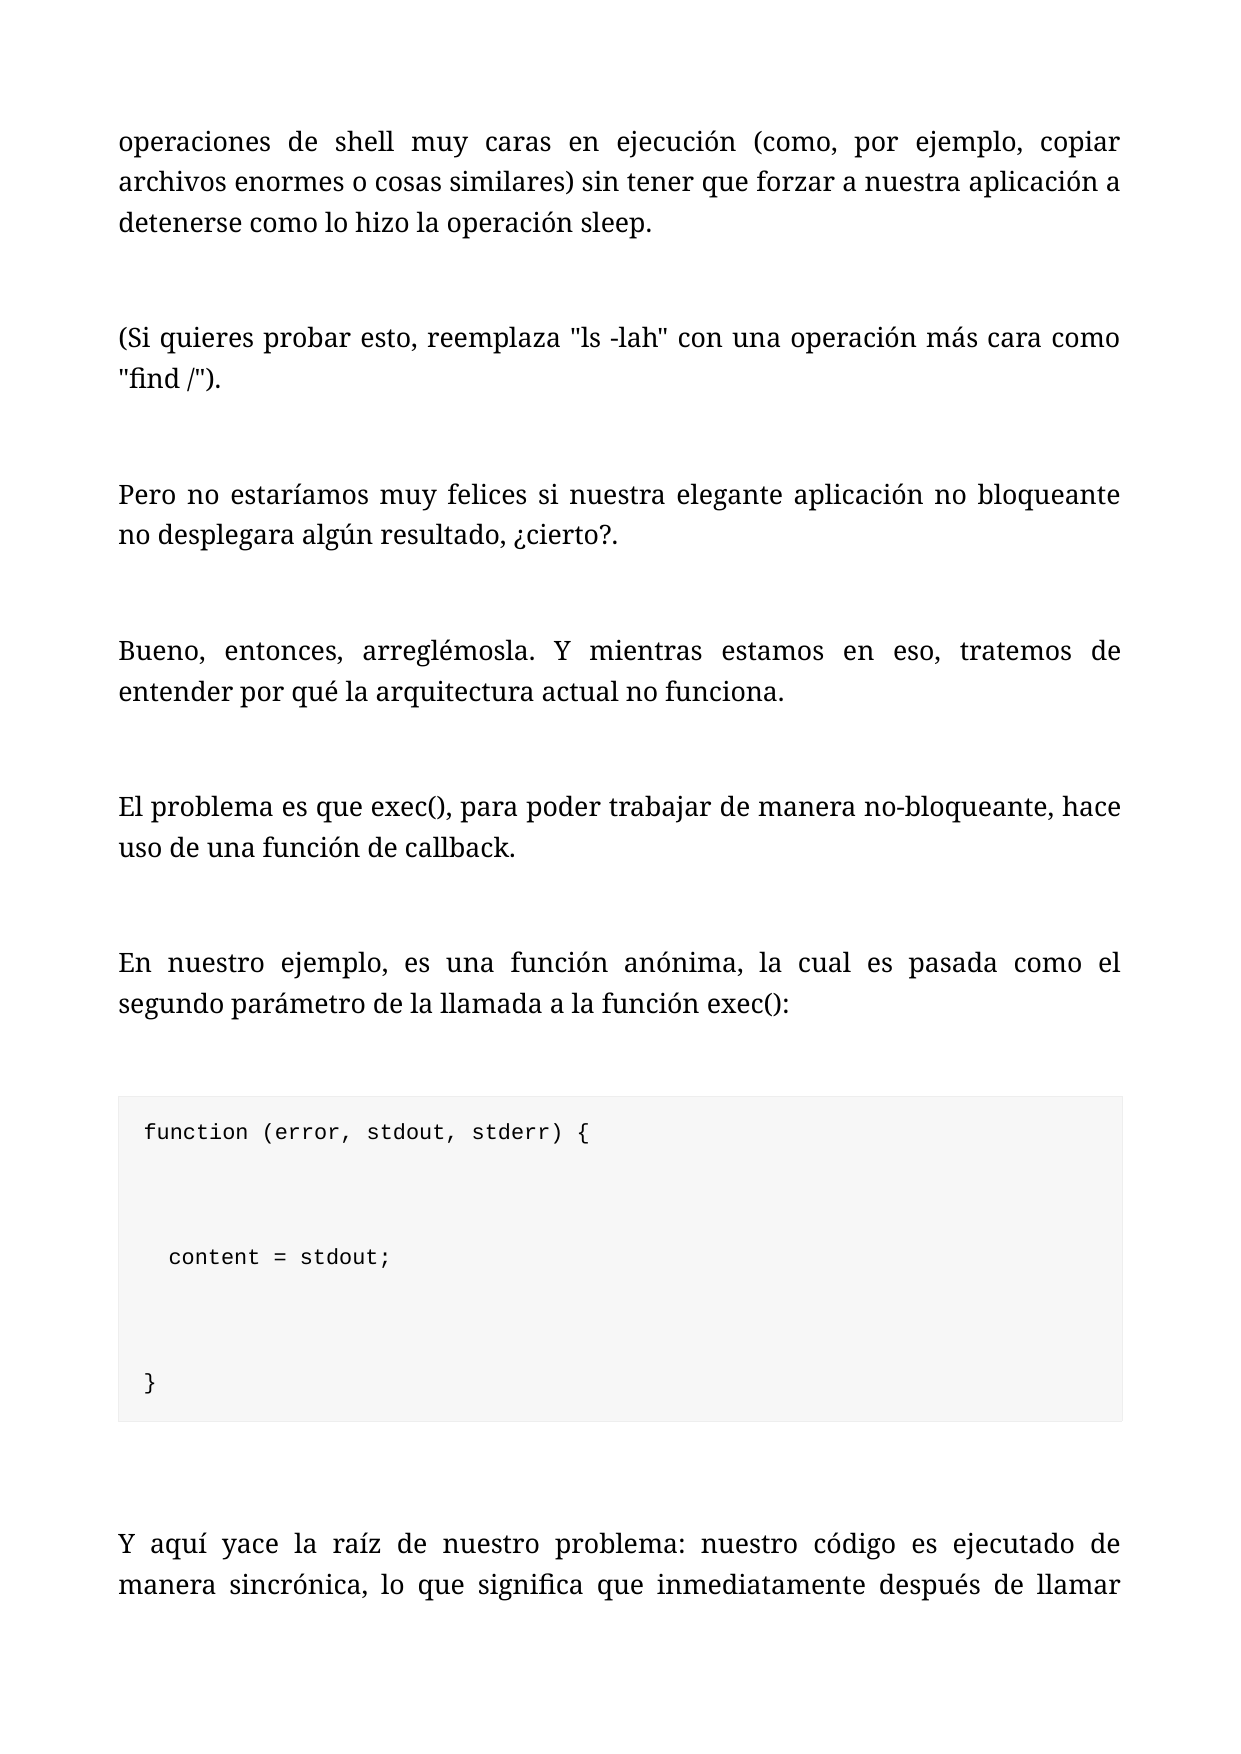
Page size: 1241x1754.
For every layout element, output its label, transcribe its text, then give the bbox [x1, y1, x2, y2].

text function (error, stdout, stderr) { [119, 1097, 1122, 1146]
text Y aquí yace la raíz de nuestro problema: nuestro código es ejecutado de manera sincrónica, lo que significa que inmediatamente después de llamar [118, 1521, 1122, 1602]
text (Si quieres probar esto, reemplaza "ls -lah" con una operación más cara como "find /"). [118, 315, 1122, 396]
text } [119, 1346, 1122, 1421]
text Bueno, entonces, arreglémosla. Y mientras estamos en eso, tratemos de entender por qué la arquitectura actual no funciona. [118, 627, 1122, 709]
text operaciones de shell muy caras en ejecución (como, por ejemplo, copiar archivos enormes o cosas similares) sin tener que forzar a nuestra aplicación a detenerse como lo hizo la operación sleep. [118, 118, 1122, 240]
text En nuestro ejemplo, es una función anónima, la cual es pasada como el segundo parámetro de la llamada a la función exec(): [118, 940, 1122, 1021]
text content = stdout; [119, 1221, 1122, 1271]
text Pero no estaríamos muy felices si nuestra elegante aplicación no bloqueante no desplegara algún resultado, ¿cierto?. [118, 471, 1122, 552]
text El problema es que exec(), para poder trabajar de manera no-bloqueante, hace uso de una función de callback. [118, 784, 1122, 865]
